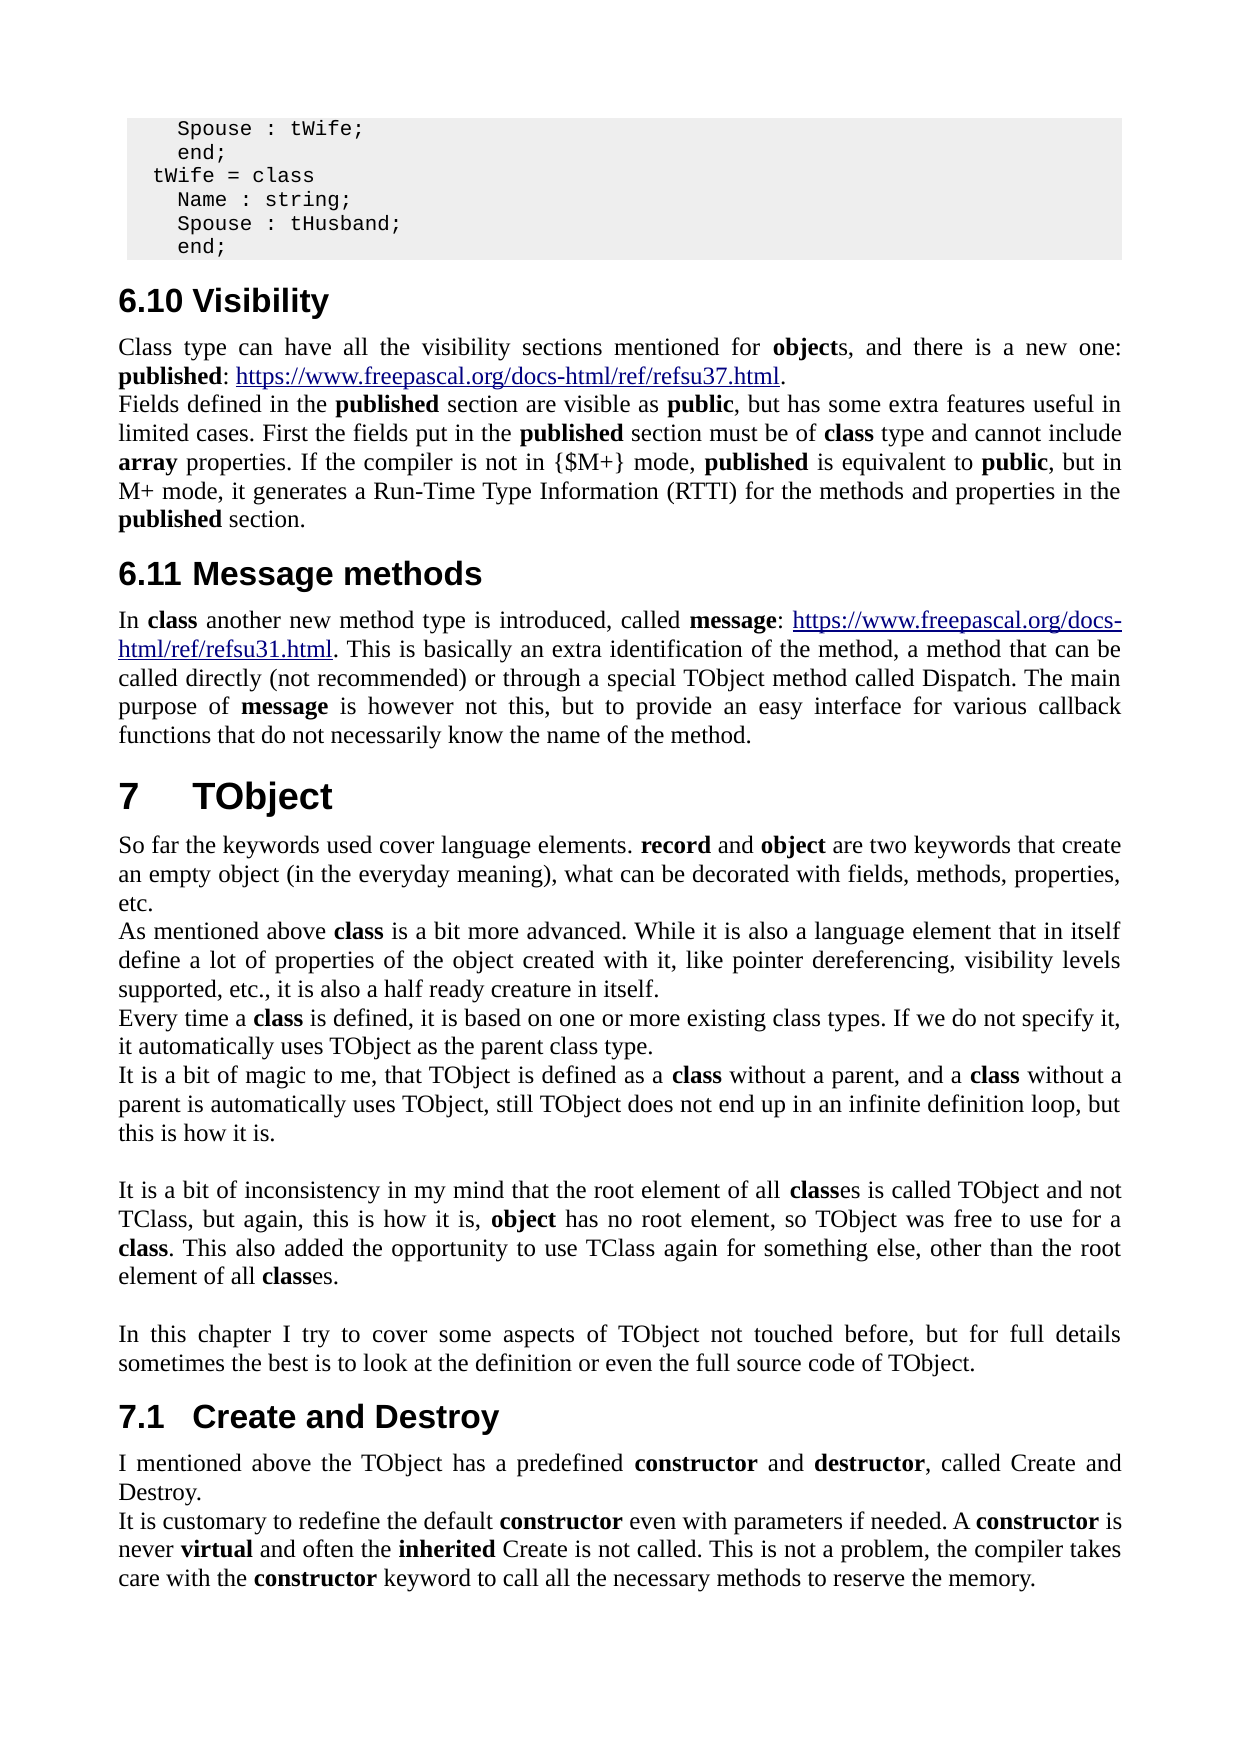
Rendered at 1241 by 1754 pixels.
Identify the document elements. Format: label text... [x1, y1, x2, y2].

text Spouse : tHusband; [127, 213, 1122, 236]
text It is a bit of magic to me, that TObject is defined as a class without a parent, and a class without a parent is automatically uses TObject, still TObject does not end up in an infinite definition loop, but this is how it is. [118, 1060, 1122, 1146]
text In this chapter I try to cover some aspects of TObject not touched before, but for full details sometimes the best is to look at the definition or even the full source code of TObject. [118, 1319, 1122, 1376]
text So far the keywords used cover language elements. record and object are two keywords that create an empty object (in the everyday meaning), what can be decorated with fields, methods, properties, etc. [118, 830, 1122, 916]
text Spouse : tWife; [127, 118, 1122, 142]
text As mentioned above class is a bit more advanced. While it is also a language element that in itself define a lot of properties of the object created with it, like pointer dereferencing, visibility levels supported, etc., it is also a half ready creature in itself. [118, 916, 1122, 1003]
text It is a bit of inconsistency in my mind that the root element of all classes is called TObject and not TClass, but again, this is how it is, object has no root element, so TObject was free to use for a class. This also added the opportunity to use TClass again for something else, other than the root element of all classes. [118, 1175, 1122, 1290]
text Name : string; [127, 189, 1122, 213]
subtitle Visibility [118, 281, 1122, 319]
text end; [127, 142, 1122, 165]
text It is customary to redefine the default constructor even with parameters if needed. A constructor is never virtual and often the inherited Create is not called. This is not a problem, the compiler takes care with the constructor keyword to call all the necessary methods to reserve the memory. [118, 1506, 1122, 1592]
text end; [127, 236, 1122, 260]
text In class another new method type is introduced, called message: https://www.freepascal.org/docs-html/ref/refsu31.html. This is basically an extra identification of the method, a method that can be called directly (not recommended) or through a special TObject method called Dispatch. The main purpose of message is however not this, but to provide an easy interface for various callback functions that do not necessarily know the name of the method. [118, 605, 1122, 749]
text Every time a class is defined, it is based on one or more existing class types. If we do not specify it, it automatically uses TObject as the parent class type. [118, 1003, 1122, 1060]
subtitle Message methods [118, 554, 1122, 593]
text Fields defined in the published section are visible as public, but has some extra features useful in limited cases. First the fields put in the published section must be of class type and cannot include array properties. If the compiler is not in {$M+} mode, published is equivalent to public, but in M+ mode, it generates a Run-Time Type Information (RTTI) for the methods and properties in the published section. [118, 389, 1122, 533]
text tWife = class [127, 165, 1122, 189]
text I mentioned above the TObject has a predefined constructor and destructor, called Create and Destroy. [118, 1448, 1122, 1506]
text Class type can have all the visibility sections mentioned for objects, and there is a new one: published: https://www.freepascal.org/docs-html/ref/refsu37.html. [118, 332, 1122, 389]
subtitle Create and Destroy [118, 1397, 1122, 1436]
subtitle TObject [118, 774, 1122, 818]
